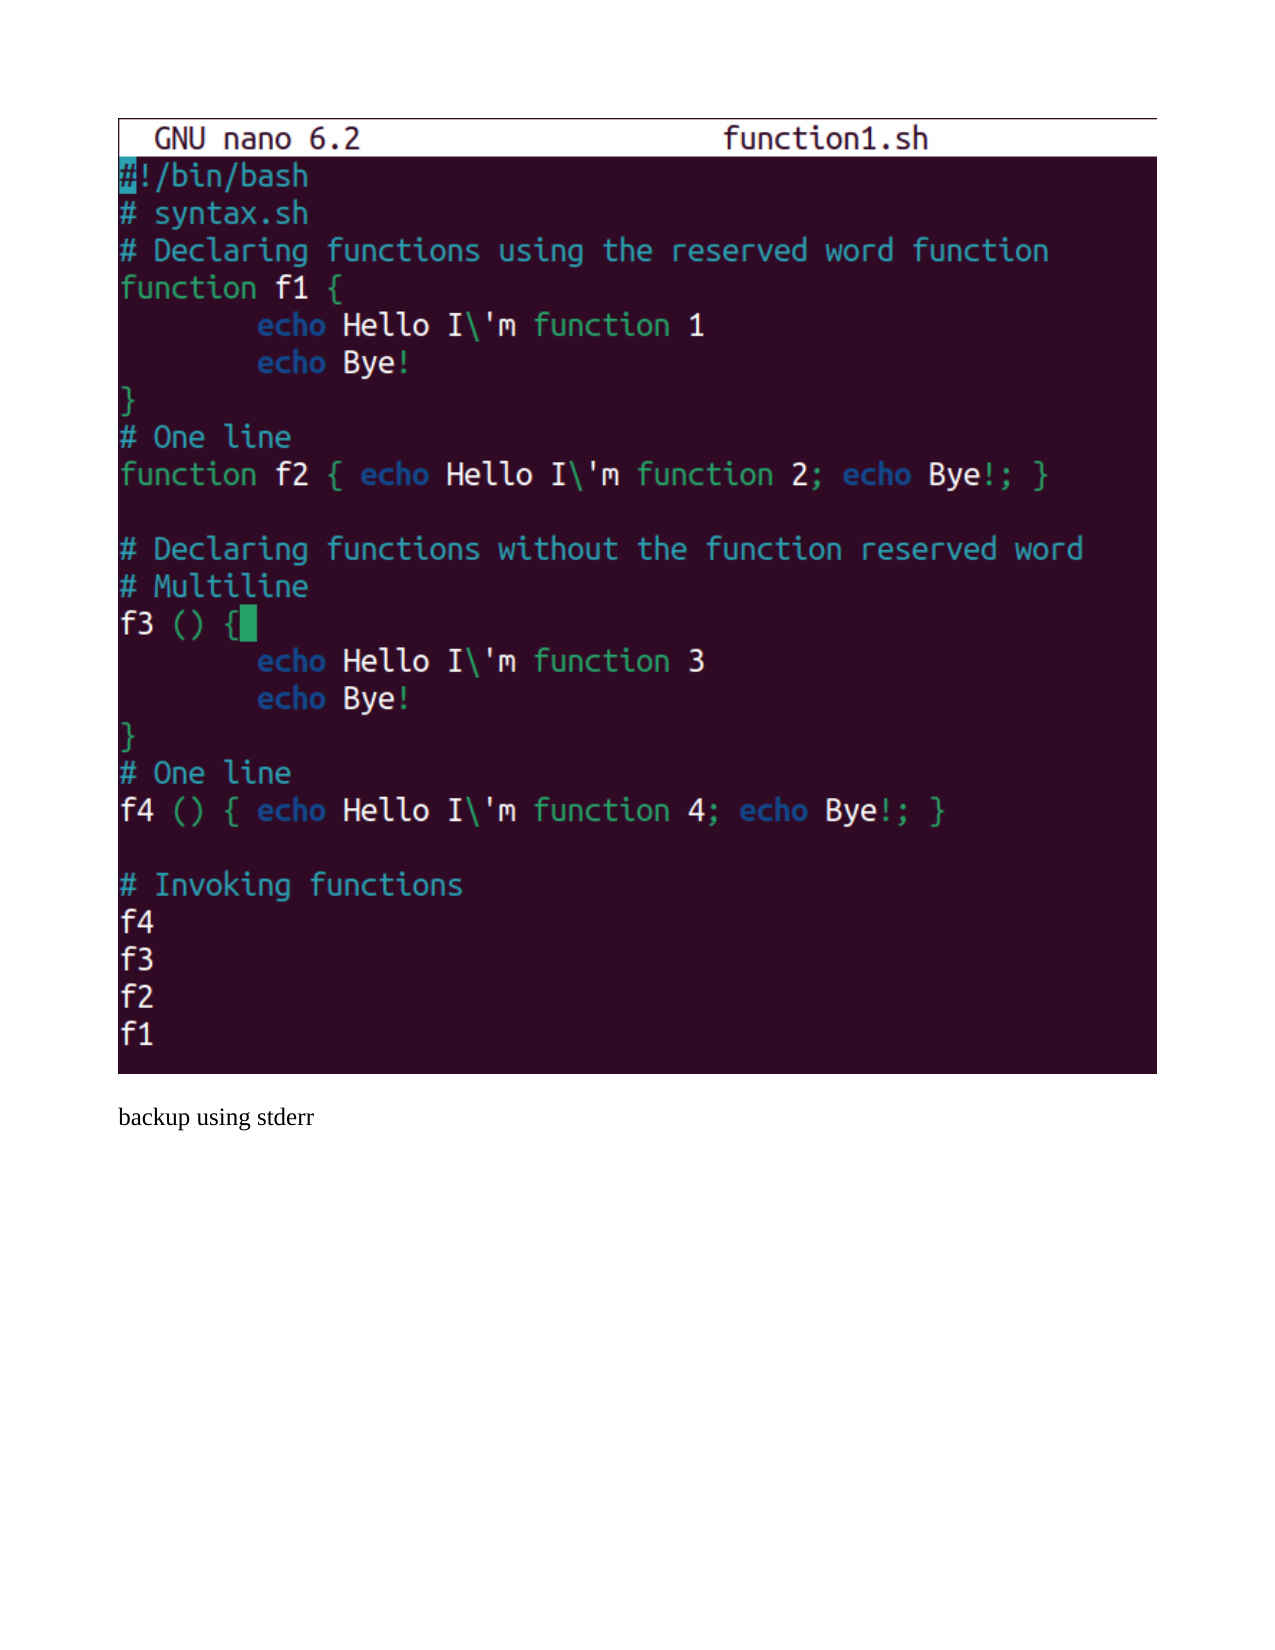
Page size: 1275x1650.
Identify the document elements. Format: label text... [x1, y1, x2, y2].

text backup using stderr [118, 1102, 1157, 1131]
picture [118, 118, 1157, 1074]
